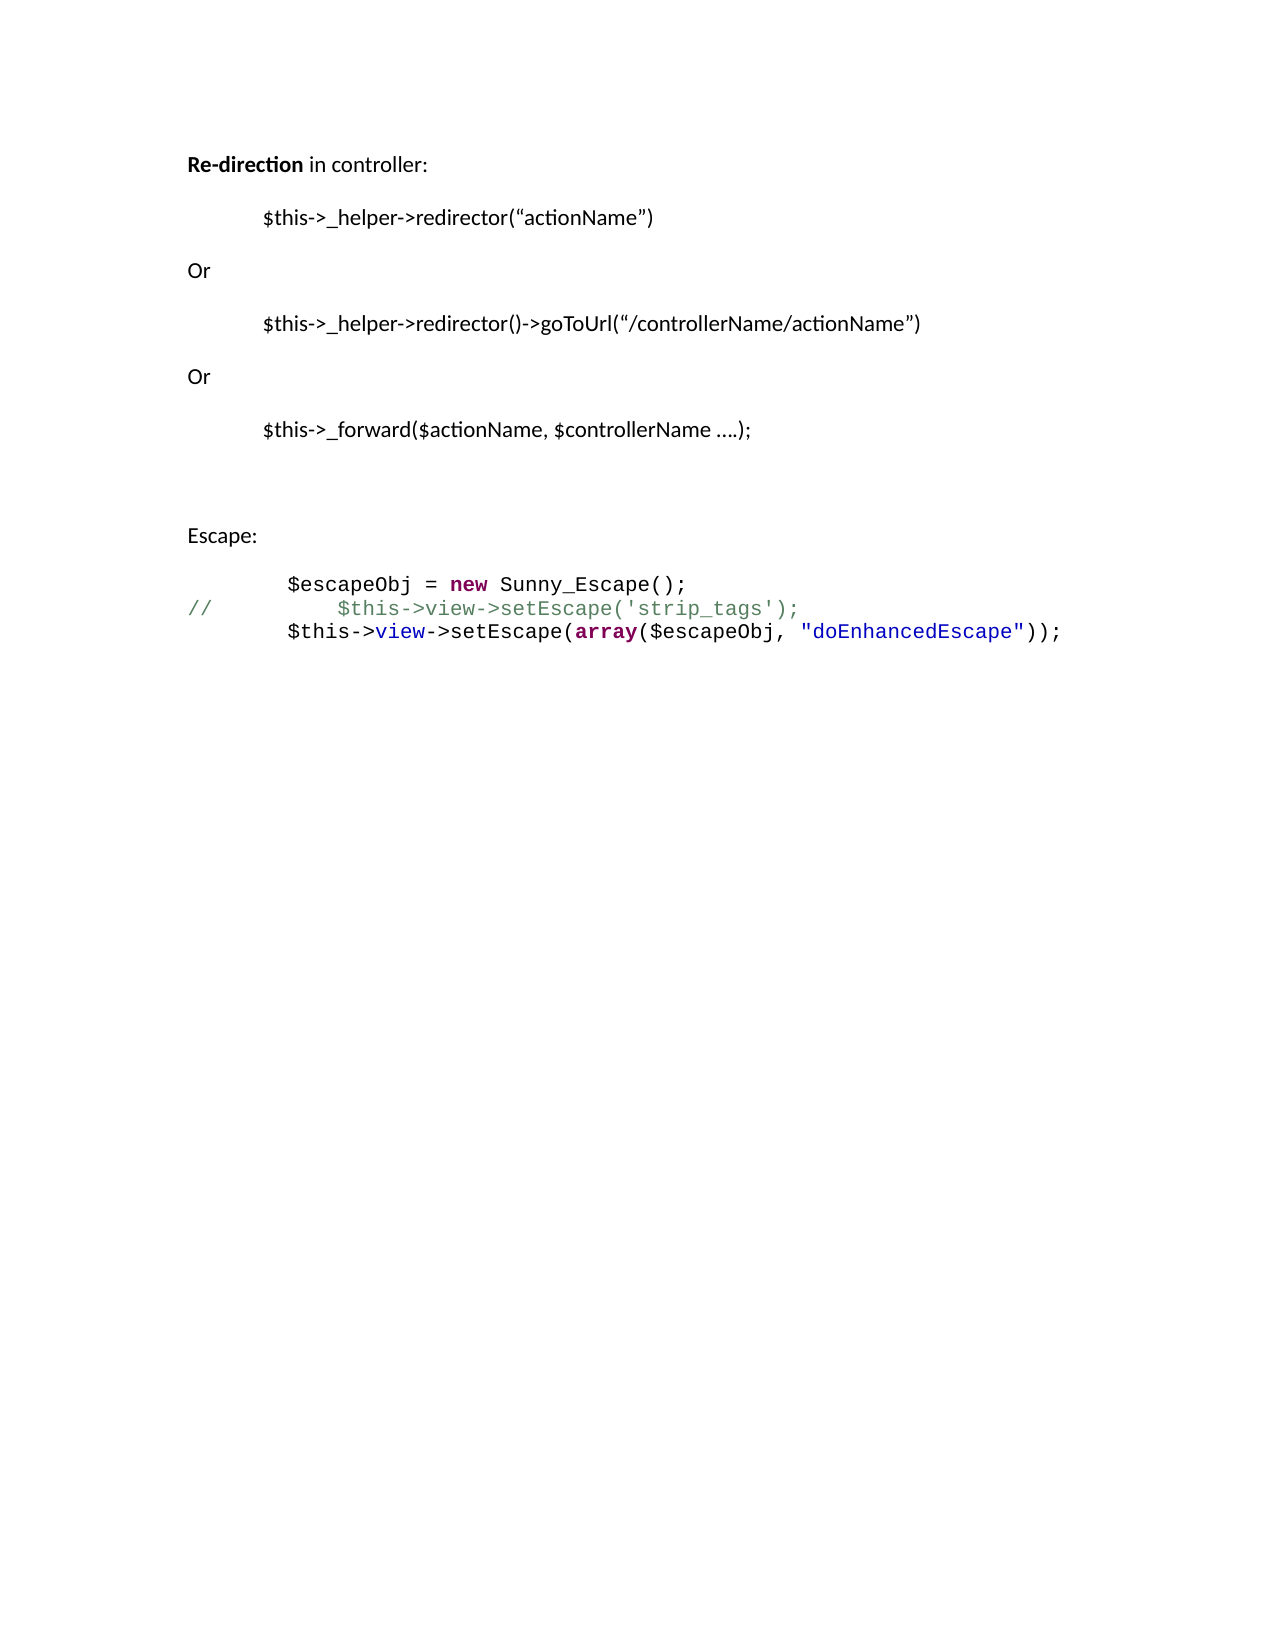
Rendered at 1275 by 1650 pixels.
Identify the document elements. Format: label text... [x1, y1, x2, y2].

text $this->_helper->redirector()->goToUrl(“/controllerName/actionName”) [187, 309, 1087, 337]
text Or [187, 362, 1087, 390]
text $this->view->setEscape(array($escapeObj, "doEnhancedEscape")); [187, 621, 1087, 645]
text Escape: [187, 521, 1087, 549]
text Re-direction in controller: [187, 150, 1087, 178]
text // $this->view->setEscape('strip_tags'); [187, 598, 1087, 621]
text Or [187, 256, 1087, 284]
text $this->_helper->redirector(“actionName”) [187, 203, 1087, 231]
text $this->_forward($actionName, $controllerName ….); [187, 415, 1087, 443]
text $escapeObj = new Sunny_Escape(); [187, 574, 1087, 598]
